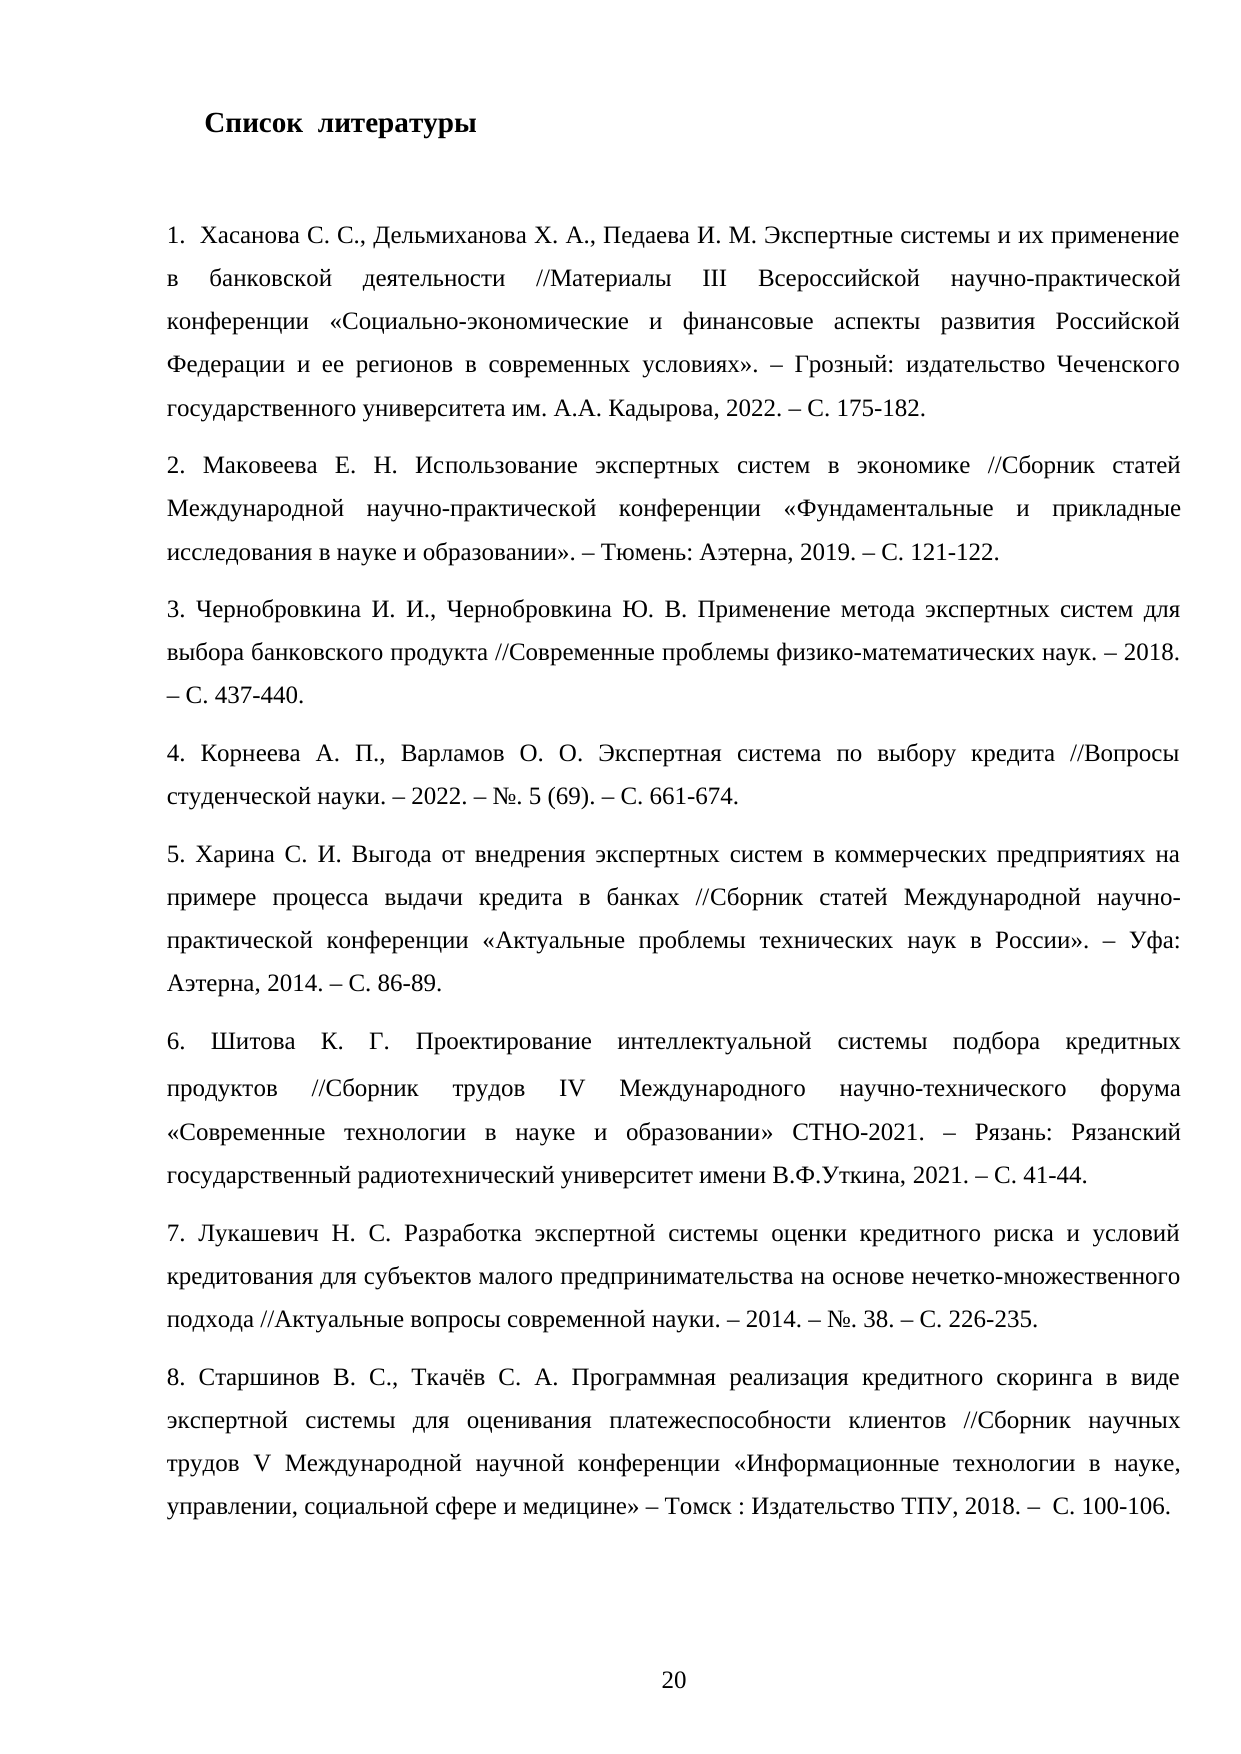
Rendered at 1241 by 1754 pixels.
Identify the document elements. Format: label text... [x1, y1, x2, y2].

text 2. Маковеева Е. Н. Иcпользование экспертных систем в экономике //Сборник статей Международной научно-практической конференции «Фундаментальные и прикладные исследования в науке и образовании». – Тюмень: Аэтерна, 2019. – С. 121-122. [167, 450, 1181, 565]
text 5. Харина С. И. Выгода от внедрения экспертных систем в коммерческих предприятиях на примере процесса выдачи кредита в банках //Сборник статей Международной научно-практической конференции «Актуальные проблемы технических наук в России». – Уфа: Аэтерна, 2014. – С. 86-89. [167, 839, 1181, 997]
text 1. Хасанова С. С., Дельмиханова Х. А., Педаева И. М. Экспертные системы и их применение в банковской деятельности //Материалы III Всероссийской научно-практической конференции «Социально-экономические и финансовые аспекты развития Российской Федерации и ее регионов в современных условиях». – Грозный: издательство Чеченского государственного университета им. А.А. Кадырова, 2022. – С. 175-182. [167, 220, 1181, 421]
text 3. Чернобровкина И. И., Чернобровкина Ю. В. Применение метода экспертных систем для выбора банковского продукта //Современные проблемы физико-математических наук. – 2018. – С. 437-440. [167, 594, 1181, 709]
text 8. Старшинов В. С., Ткачёв С. А. Программная реализация кредитного скоринга в виде экспертной системы для оценивания платежеспособности клиентов //Сборник научных трудов V Международной научной конференции «Информационные технологии в науке, управлении, социальной сфере и медицине» – Томск : Издательство ТПУ, 2018. – С. 100-106. [167, 1362, 1181, 1520]
subtitle Список литературы [204, 106, 1181, 139]
text 4. Корнеева А. П., Варламов О. О. Экспертная система по выбору кредита //Вопросы студенческой науки. – 2022. – №. 5 (69). – С. 661-674. [167, 738, 1181, 810]
text 6. Шитова К. Г. Проектирование интеллектуальной системы подбора кредитных продуктов //Сборник трудов IV Международного научно-технического форума «Современные технологии в науке и образовании» СТНО-2021. – Рязань: Рязанский государственный радиотехнический университет имени В.Ф.Уткина, 2021. – С. 41-44. [167, 1026, 1181, 1189]
text 7. Лукашевич Н. С. Разработка экспертной системы оценки кредитного риска и условий кредитования для субъектов малого предпринимательства на основе нечетко-множественного подхода //Актуальные вопросы современной науки. – 2014. – №. 38. – С. 226-235. [167, 1218, 1181, 1333]
